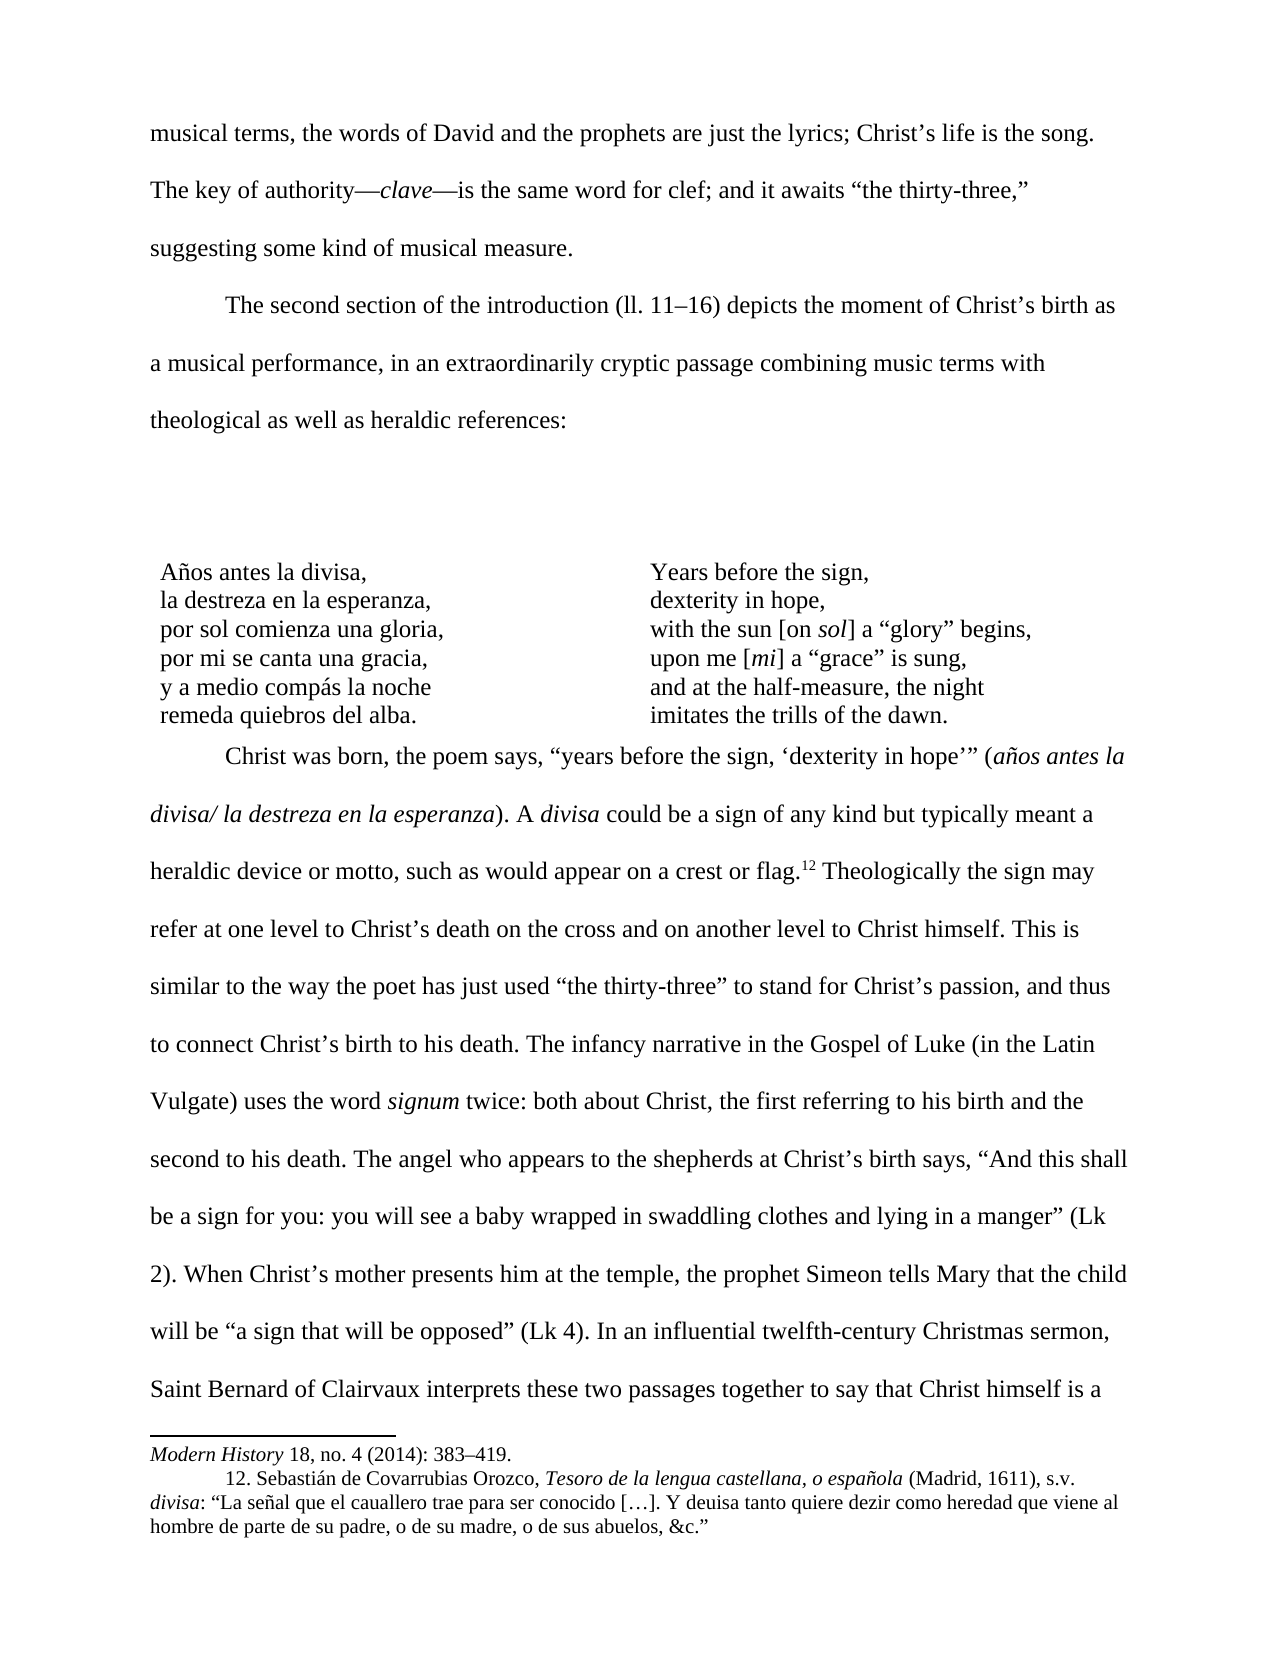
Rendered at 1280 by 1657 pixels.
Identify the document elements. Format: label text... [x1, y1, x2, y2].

text The second section of the introduction (ll. 11–16) depicts the moment of Christ’s birth as a musical performance, in an extraordinarily cryptic passage combining music terms with theological as well as heraldic references: [150, 291, 1130, 434]
table_cell upon me [mi] a “grace” is sung, [640, 643, 1130, 672]
text Christ was born, the poem says, “years before the sign, ‘dexterity in hope’” (años antes la divisa/ la destreza en la esperanza). A divisa could be a sign of any kind but typically meant a heraldic device or motto, such as would appear on a crest or flag. Theologically the sign may refer at one level to Christ’s death on the cross and on another level to Christ himself. This is similar to the way the poet has just used “the thirty-three” to stand for Christ’s passion, and thus to connect Christ’s birth to his death. The infancy narrative in the Gospel of Luke (in the Latin Vulgate) uses the word signum twice: both about Christ, the first referring to his birth and the second to his death. The angel who appears to the shepherds at Christ’s birth says, “And this shall be a sign for you: you will see a baby wrapped in swaddling clothes and lying in a manger” (Lk 2). When Christ’s mother presents him at the temple, the prophet Simeon tells Mary that the child will be “a sign that will be opposed” (Lk 4). In an influential twelfth-century Christmas sermon, Saint Bernard of Clairvaux interprets these two passages together to say that Christ himself is a [150, 741, 1130, 1403]
text Modern History 18, no. 4 (2014): 383–419. [150, 1442, 1130, 1466]
table_cell remeda quiebros del alba. [150, 700, 640, 729]
table_cell imitates the trills of the dawn. [640, 700, 1130, 729]
table_cell por sol comienza una gloria, [150, 614, 640, 643]
table_header Años antes la divisa, [150, 557, 640, 585]
text In musical terms, Christ’s life “is putting notes to his lyrics” (ll. 8–9), and thus his life is recounted with the technical vocabulary for describing a musical composition or performance. Theologically, God had promised to David an heir to sit on his throne forever and deliver his people (2 Sm 7), and through Isaiah the prophet he renewed this promise by saying that a child would be born “upon whose shoulder” would rest the “key” of divine, eternal authority (Is 22). As Biblical interpreters of the time all agreed, the complete fulfillment of these prophecies, the culmination of all God’s “centuries of heroic exploits” (l. 8) came not at Christ’s birth, but at his death and resurrection, traditionally thirty-three years (and three months and three days) later. In musical terms, the words of David and the prophets are just the lyrics; Christ’s life is the song. The key of authority—clave—is the same word for clef; and it awaits “the thirty-three,” suggesting some kind of musical measure. [150, 118, 1130, 262]
table_cell dexterity in hope, [640, 585, 1130, 614]
table_header Years before the sign, [640, 557, 1130, 585]
table_cell por mi se canta una gracia, [150, 643, 640, 672]
table_cell with the sun [on sol] a “glory” begins, [640, 614, 1130, 643]
table_cell la destreza en la esperanza, [150, 585, 640, 614]
table_cell and at the half-measure, the night [640, 672, 1130, 700]
table_cell y a medio compás la noche [150, 672, 640, 700]
text Sebastián de Covarrubias Orozco, Tesoro de la lengua castellana, o española (Madrid, 1611), s.v. divisa: “La señal que el cauallero trae para ser conocido […]. Y deuisa tanto quiere dezir como heredad que viene al hombre de parte de su padre, o de su madre, o de sus abuelos, &c.” [150, 1466, 1130, 1538]
